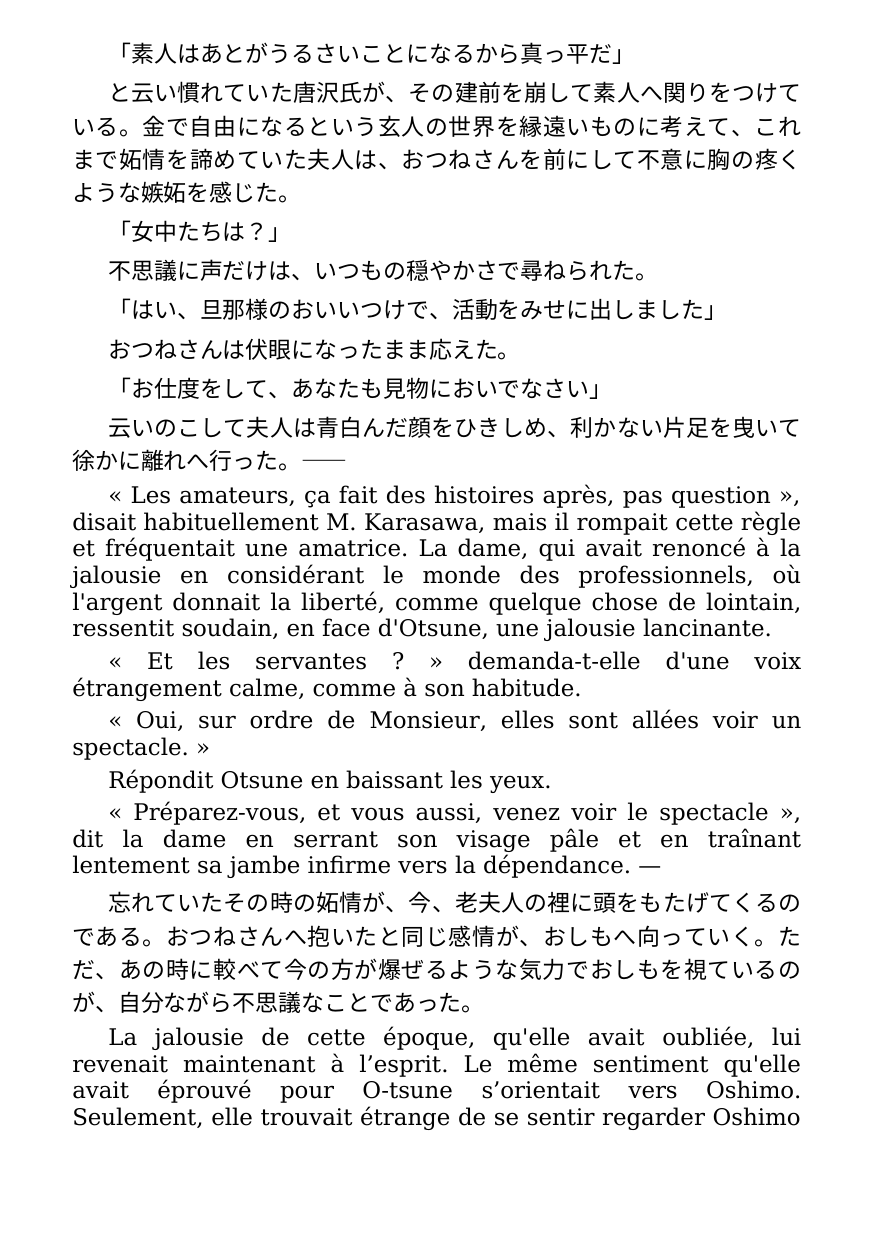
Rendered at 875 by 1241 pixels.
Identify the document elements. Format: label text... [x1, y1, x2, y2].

text « Préparez-vous, et vous aussi, venez voir le spectacle », dit la dame en serrant son visage pâle et en traînant lentement sa jambe infirme vers la dépendance. — [72, 799, 802, 879]
text 「素人はあとがうるさいことになるから真っ平だ」 [72, 36, 802, 69]
text 「お仕度をして、あなたも見物においでなさい」 [72, 371, 802, 404]
text « Oui, sur ordre de Monsieur, elles sont allées voir un spectacle. » [72, 707, 802, 761]
text Répondit Otsune en baissant les yeux. [72, 767, 802, 793]
text La jalousie de cette époque, qu'elle avait oubliée, lui revenait maintenant à l’esprit. Le même sentiment qu'elle avait éprouvé pour O-tsune s’orientait vers Oshimo. Seulement, elle trouvait étrange de se sentir regarder Oshimo [72, 1024, 802, 1131]
text おつねさんは伏眼になったまま応えた。 [72, 332, 802, 365]
text 忘れていたその時の妬情が、今、老夫人の裡に頭をもたげてくるのである。おつねさんへ抱いたと同じ感情が、おしもへ向っていく。ただ、あの時に較べて今の方が爆ぜるような気力でおしもを視ているのが、自分ながら不思議なことであった。 [72, 885, 802, 1018]
text と云い慣れていた唐沢氏が、その建前を崩して素人へ関りをつけている。金で自由になるという玄人の世界を縁遠いものに考えて、これまで妬情を諦めていた夫人は、おつねさんを前にして不意に胸の疼くような嫉妬を感じた。 [72, 75, 802, 208]
text 云いのこして夫人は青白んだ顔をひきしめ、利かない片足を曳いて徐かに離れへ行った。―― [72, 410, 802, 476]
text « Les amateurs, ça fait des histoires après, pas question », disait habituellement M. Karasawa, mais il rompait cette règle et fréquentait une amatrice. La dame, qui avait renoncé à la jalousie en considérant le monde des professionnels, où l'argent donnait la liberté, comme quelque chose de lointain, ressentit soudain, en face d'Otsune, une jalousie lancinante. [72, 482, 802, 642]
text 不思議に声だけは、いつもの穏やかさで尋ねられた。 [72, 253, 802, 286]
text 「女中たちは？」 [72, 214, 802, 247]
text « Et les servantes ? » demanda-t-elle d'une voix étrangement calme, comme à son habitude. [72, 648, 802, 702]
text 「はい、旦那様のおいいつけで、活動をみせに出しました」 [72, 292, 802, 326]
